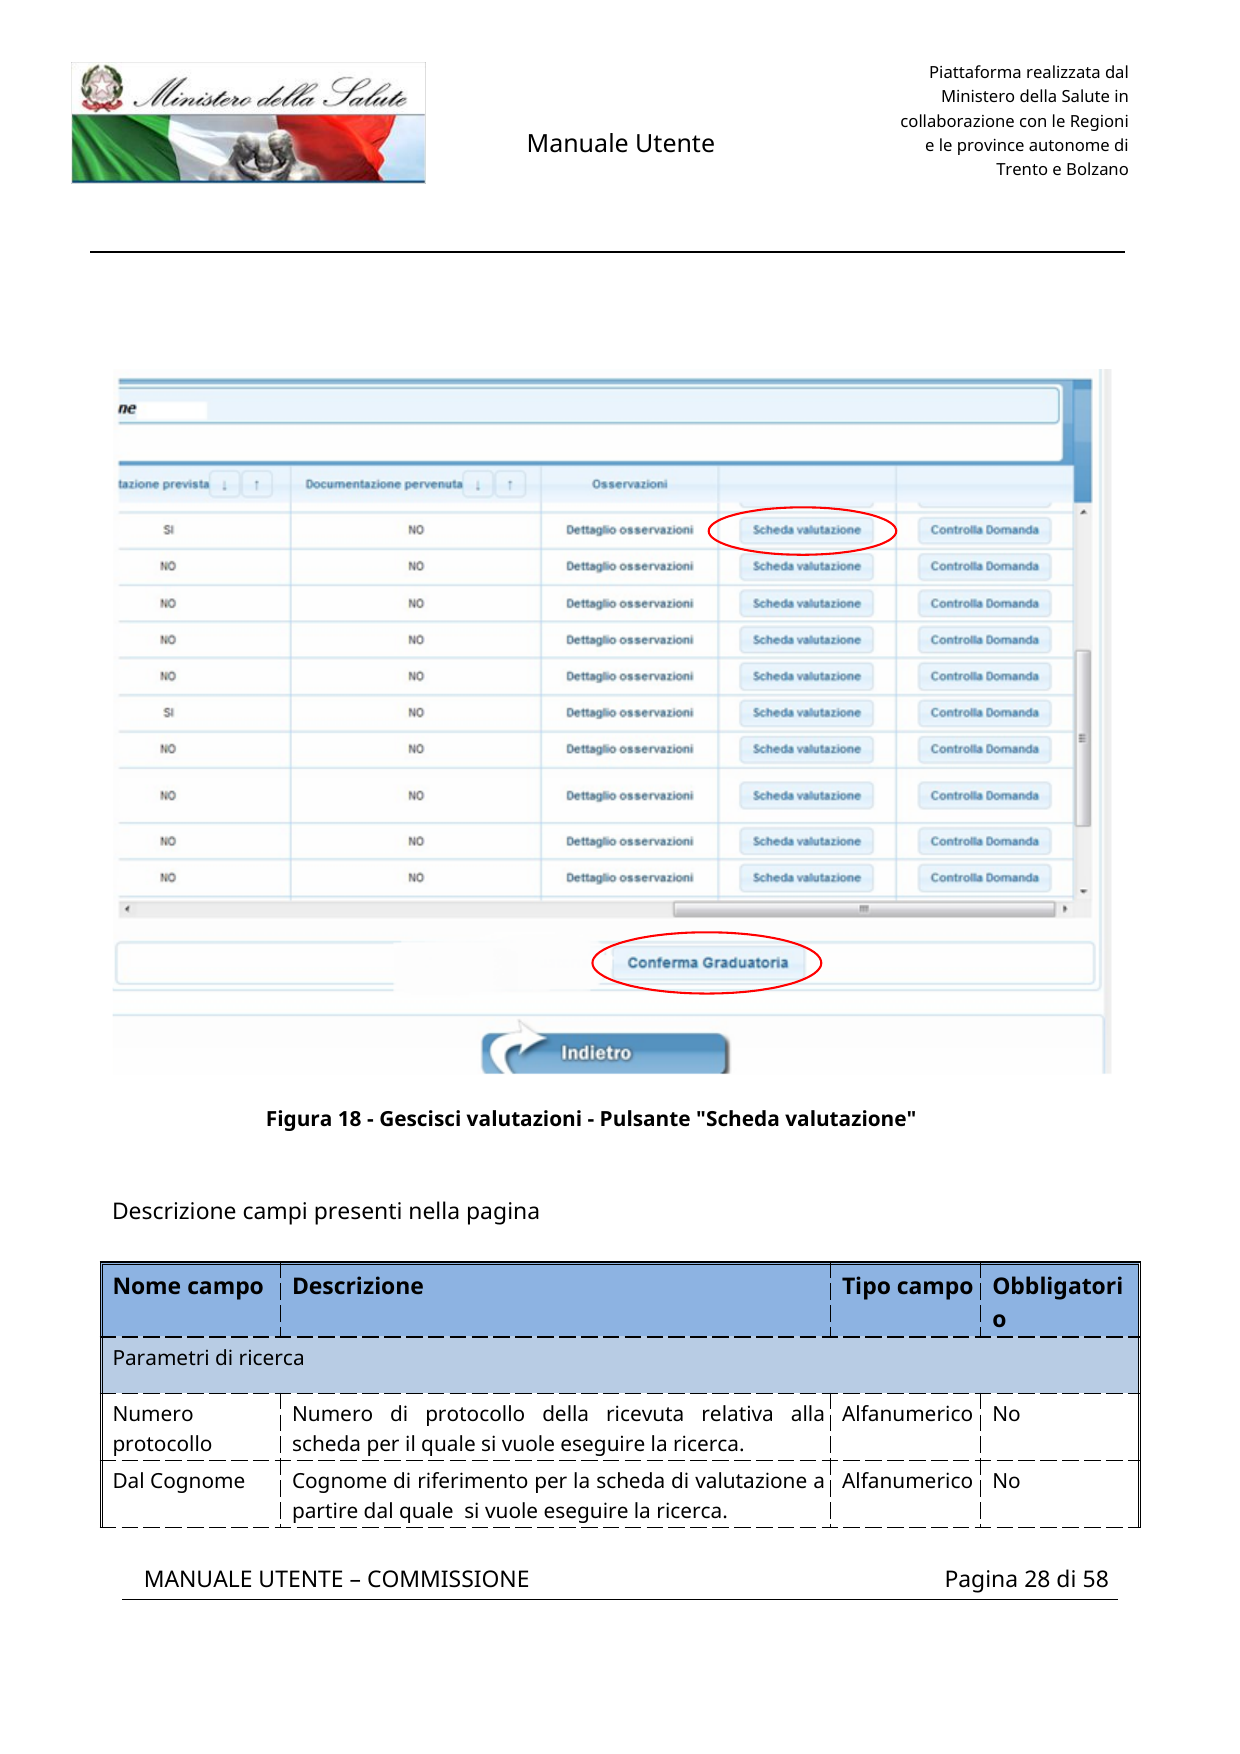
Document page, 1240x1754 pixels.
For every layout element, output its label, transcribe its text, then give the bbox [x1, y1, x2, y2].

table_cell No [981, 1460, 1138, 1527]
table_cell Numero protocollo [103, 1393, 281, 1460]
table_cell [831, 1336, 981, 1393]
text Descrizione campi presenti nella pagina [112, 1195, 1172, 1226]
table_header Descrizione [281, 1265, 831, 1336]
table_cell Numero di protocollo della ricevuta relativa alla scheda per il quale si vuole eseguire la ricerca. [281, 1393, 831, 1460]
table_cell Dal Cognome [103, 1460, 281, 1527]
table_cell Parametri di ricerca [103, 1336, 831, 1393]
table_header Obbligatorio [981, 1265, 1138, 1336]
table_header Nome campo [103, 1265, 281, 1336]
table_cell Alfanumerico [831, 1460, 981, 1527]
table_cell Cognome di riferimento per la scheda di valutazione a partire dal quale si vuole eseguire la ricerca. [281, 1460, 831, 1527]
table_header Tipo campo [831, 1265, 981, 1336]
table_cell [981, 1336, 1138, 1393]
table_cell No [981, 1393, 1138, 1460]
text Figura 18 - Gescisci valutazioni - Pulsante "Scheda valutazione" [112, 1104, 922, 1133]
table_cell Alfanumerico [831, 1393, 981, 1460]
